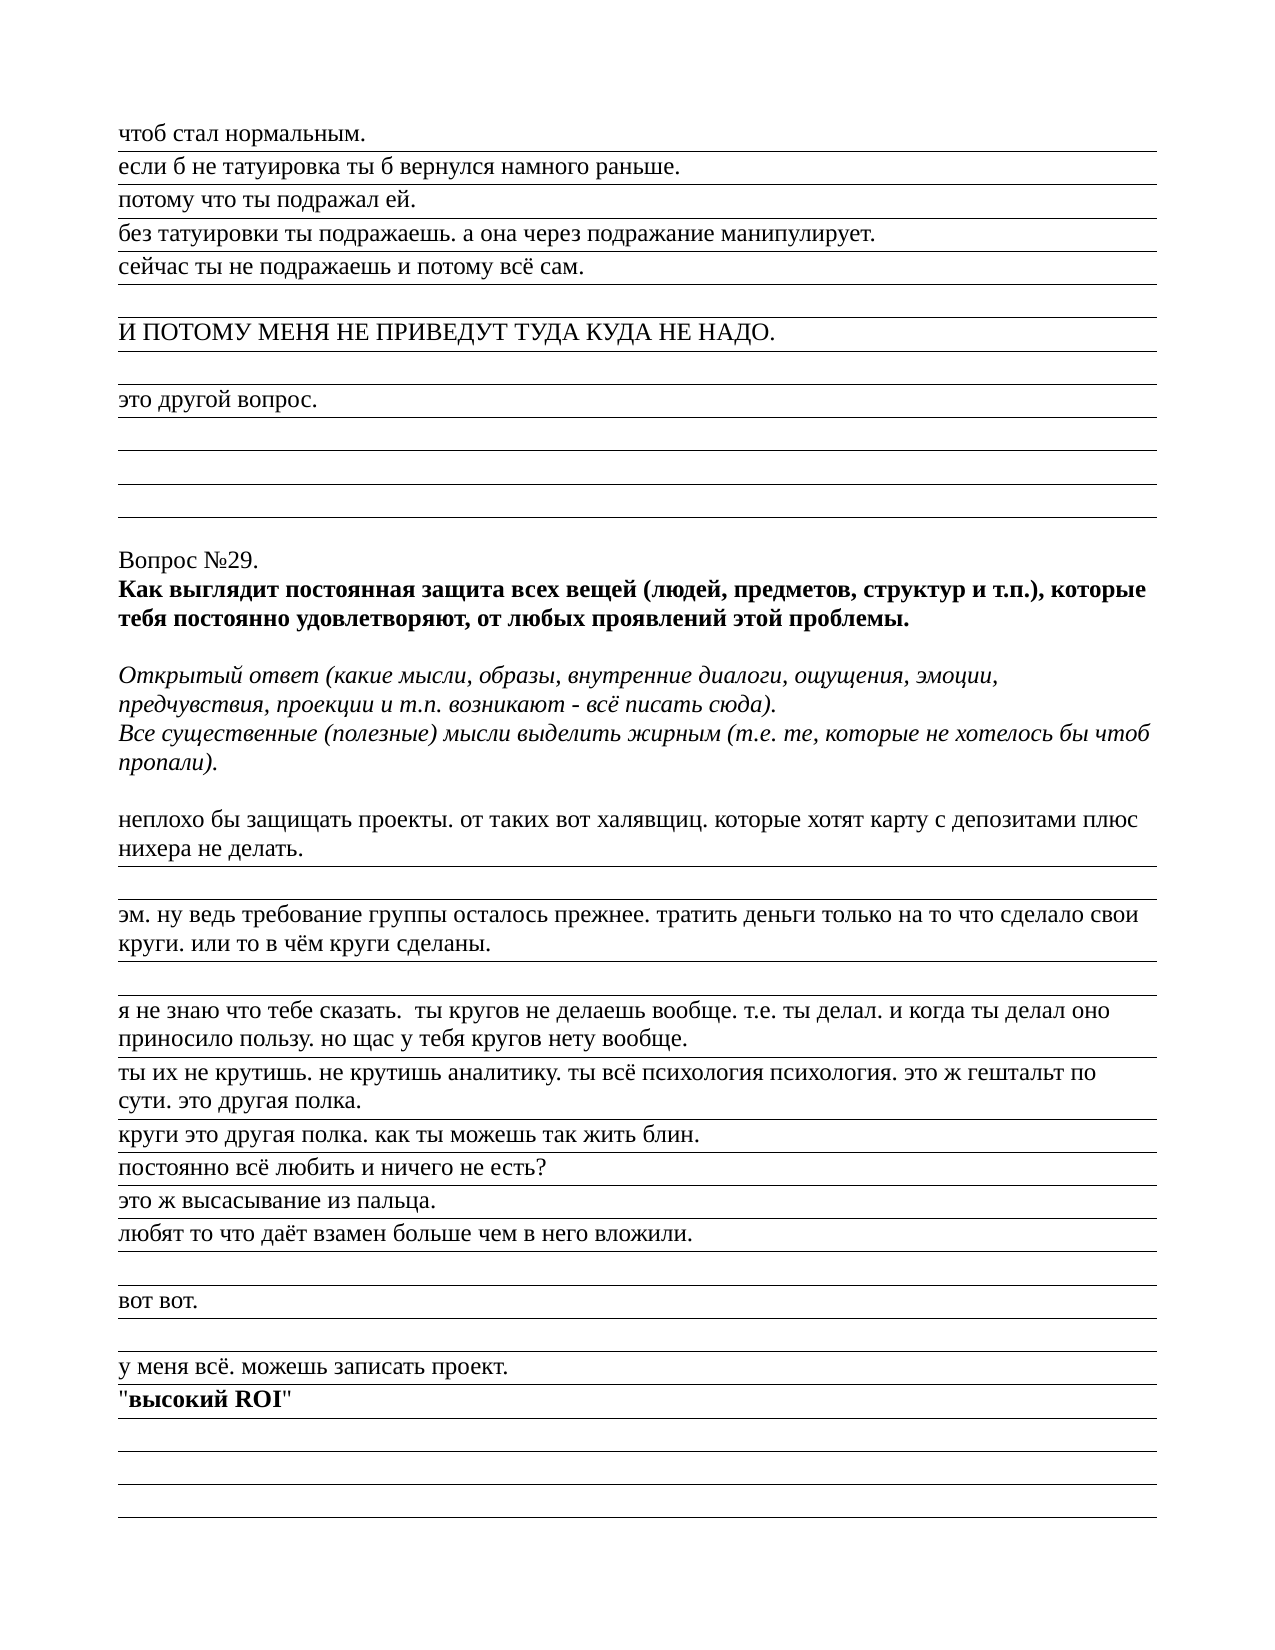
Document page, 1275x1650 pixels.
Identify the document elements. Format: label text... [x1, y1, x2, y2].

text сейчас ты не подражаешь и потому всё сам. [118, 252, 1157, 284]
text Открытый ответ (какие мысли, образы, внутренние диалоги, ощущения, эмоции, предчувствия, проекции и т.п. возникают - всё писать сюда). [118, 661, 1157, 718]
text эм. ну ведь требование группы осталось прежнее. тратить деньги только на то что сделало свои круги. или то в чём круги сделаны. [118, 900, 1157, 961]
text у меня всё. можешь записать проект. [118, 1352, 1157, 1384]
text И ПОТОМУ МЕНЯ НЕ ПРИВЕДУТ ТУДА КУДА НЕ НАДО. [118, 318, 1157, 351]
text это другой вопрос. [118, 385, 1157, 417]
text я не знаю что тебе сказать. ты кругов не делаешь вообще. т.е. ты делал. и когда ты делал оно приносило пользу. но щас у тебя кругов нету вообще. [118, 996, 1157, 1057]
text круги это другая полка. как ты можешь так жить блин. [118, 1120, 1157, 1152]
text Вопрос №29. [118, 546, 1157, 574]
text Как выглядит постоянная защита всех вещей (людей, предметов, структур и т.п.), которые тебя постоянно удовлетворяют, от любых проявлений этой проблемы. [118, 574, 1157, 632]
text неплохо бы защищать проекты. от таких вот халявщиц. которые хотят карту с депозитами плюс нихера не делать. [118, 804, 1157, 866]
text вот вот. [118, 1286, 1157, 1318]
text "высокий ROI" [118, 1385, 1157, 1418]
text потому что ты подражал ей. [118, 185, 1157, 218]
text чтоб стал нормальным. [118, 118, 1157, 151]
text без татуировки ты подражаешь. а она через подражание манипулирует. [118, 219, 1157, 251]
text постоянно всё любить и ничего не есть? [118, 1153, 1157, 1185]
text это ж высасывание из пальца. [118, 1186, 1157, 1218]
text если б не татуировка ты б вернулся намного раньше. [118, 152, 1157, 184]
text Все существенные (полезные) мысли выделить жирным (т.е. те, которые не хотелось бы чтоб пропали). [118, 718, 1157, 776]
text ты их не крутишь. не крутишь аналитику. ты всё психология психология. это ж гештальт по сути. это другая полка. [118, 1058, 1157, 1119]
text любят то что даёт взамен больше чем в него вложили. [118, 1219, 1157, 1251]
